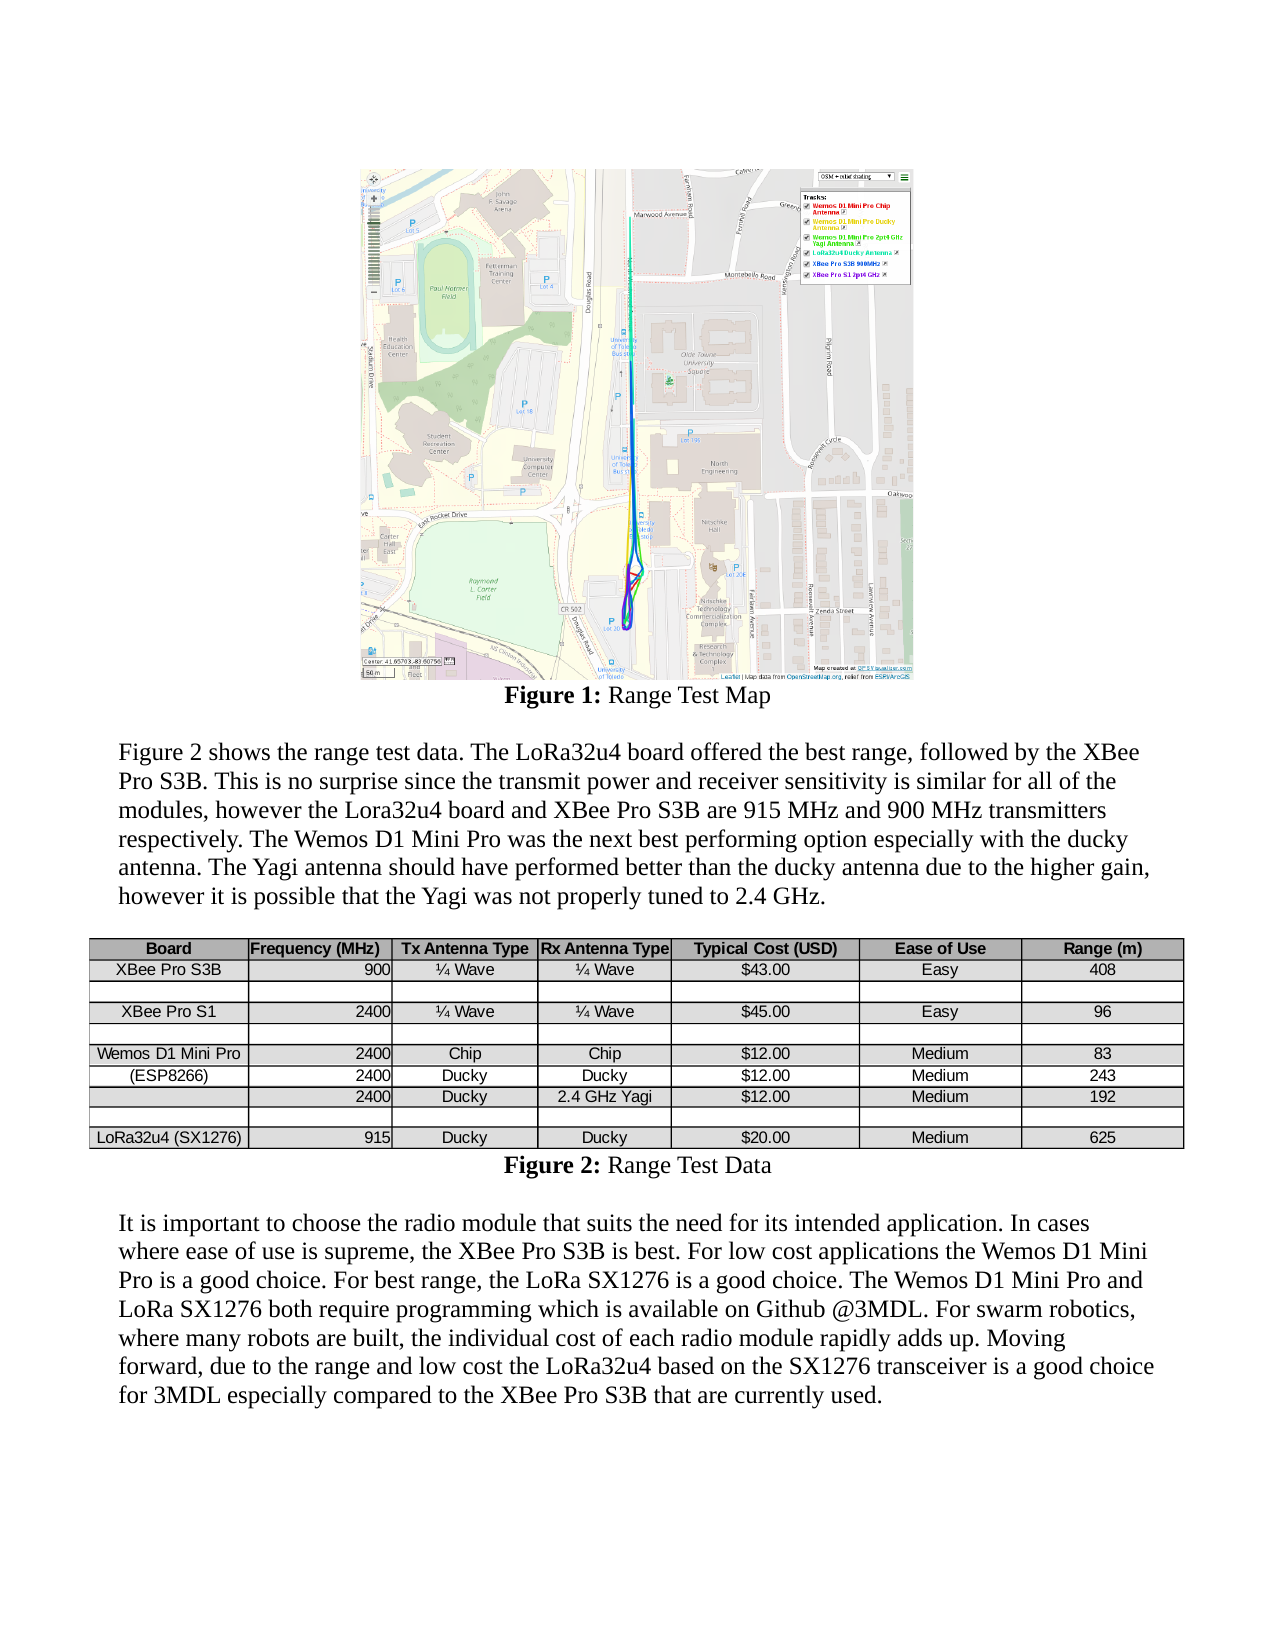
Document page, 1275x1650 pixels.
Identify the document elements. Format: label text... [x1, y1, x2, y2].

text Figure 2: Range Test Data [118, 982, 247, 1001]
text Figure 2: Range Test Data [672, 1108, 858, 1126]
text Figure 2: Range Test Data [539, 1108, 670, 1126]
text Figure 2: Range Test Data [1023, 1067, 1157, 1085]
text Figure 2: Range Test Data [118, 1149, 1157, 1179]
text Figure 2: Range Test Data [393, 1108, 537, 1126]
text Figure 2: Range Test Data [539, 1067, 670, 1085]
text Figure 2: Range Test Data [118, 1108, 247, 1126]
text Figure 2: Range Test Data [1023, 1025, 1157, 1043]
text Figure 2: Range Test Data [1023, 982, 1157, 1001]
text Figure 2: Range Test Data [861, 1067, 1021, 1085]
text Figure 2: Range Test Data [393, 1025, 537, 1043]
text Figure 2: Range Test Data [861, 982, 1021, 1001]
text Figure 2: Range Test Data [672, 1067, 858, 1085]
text Figure 2: Range Test Data [118, 1025, 247, 1043]
text It is important to choose the radio module that suits the need for its intended application. In cases where ease of use is supreme, the XBee Pro S3B is best. For low cost applications the Wemos D1 Mini Pro is a good choice. For best range, the LoRa SX1276 is a good choice. The Wemos D1 Mini Pro and LoRa SX1276 both require programming which is available on Github @3MDL. For swarm robotics, where many robots are built, the individual cost of each radio module rapidly adds up. Moving forward, due to the range and low cost the LoRa32u4 based on the SX1276 transceiver is a good choice for 3MDL especially compared to the XBee Pro S3B that are currently used. [118, 1208, 1157, 1409]
text Figure 2: Range Test Data [393, 982, 537, 1001]
picture [360, 169, 914, 680]
text Figure 2: Range Test Data [250, 982, 391, 1001]
text Figure 2: Range Test Data [539, 982, 670, 1001]
text Figure 2: Range Test Data [672, 982, 858, 1001]
text Figure 2: Range Test Data [861, 1025, 1021, 1043]
text Figure 2: Range Test Data [539, 1025, 670, 1043]
text Figure 2: Range Test Data [861, 1108, 1021, 1126]
text Figure 2: Range Test Data [1023, 1108, 1157, 1126]
text Figure 2: Range Test Data [250, 1108, 391, 1126]
text Figure 2: Range Test Data [250, 1025, 391, 1043]
text Figure 2: Range Test Data [393, 1067, 537, 1085]
text Figure 2: Range Test Data [250, 1067, 391, 1085]
text Figure 2 shows the range test data. The LoRa32u4 board offered the best range, followed by the XBee Pro S3B. This is no surprise since the transmit power and receiver sensitivity is similar for all of the modules, however the Lora32u4 board and XBee Pro S3B are 915 MHz and 900 MHz transmitters respectively. The Wemos D1 Mini Pro was the next best performing option especially with the ducky antenna. The Yagi antenna should have performed better than the ducky antenna due to the higher gain, however it is possible that the Yagi was not properly tuned to 2.4 GHz. [118, 737, 1157, 910]
text Figure 2: Range Test Data [672, 1025, 858, 1043]
text Figure 1: Range Test Map [118, 147, 1157, 709]
text Figure 2: Range Test Data [118, 1067, 247, 1085]
